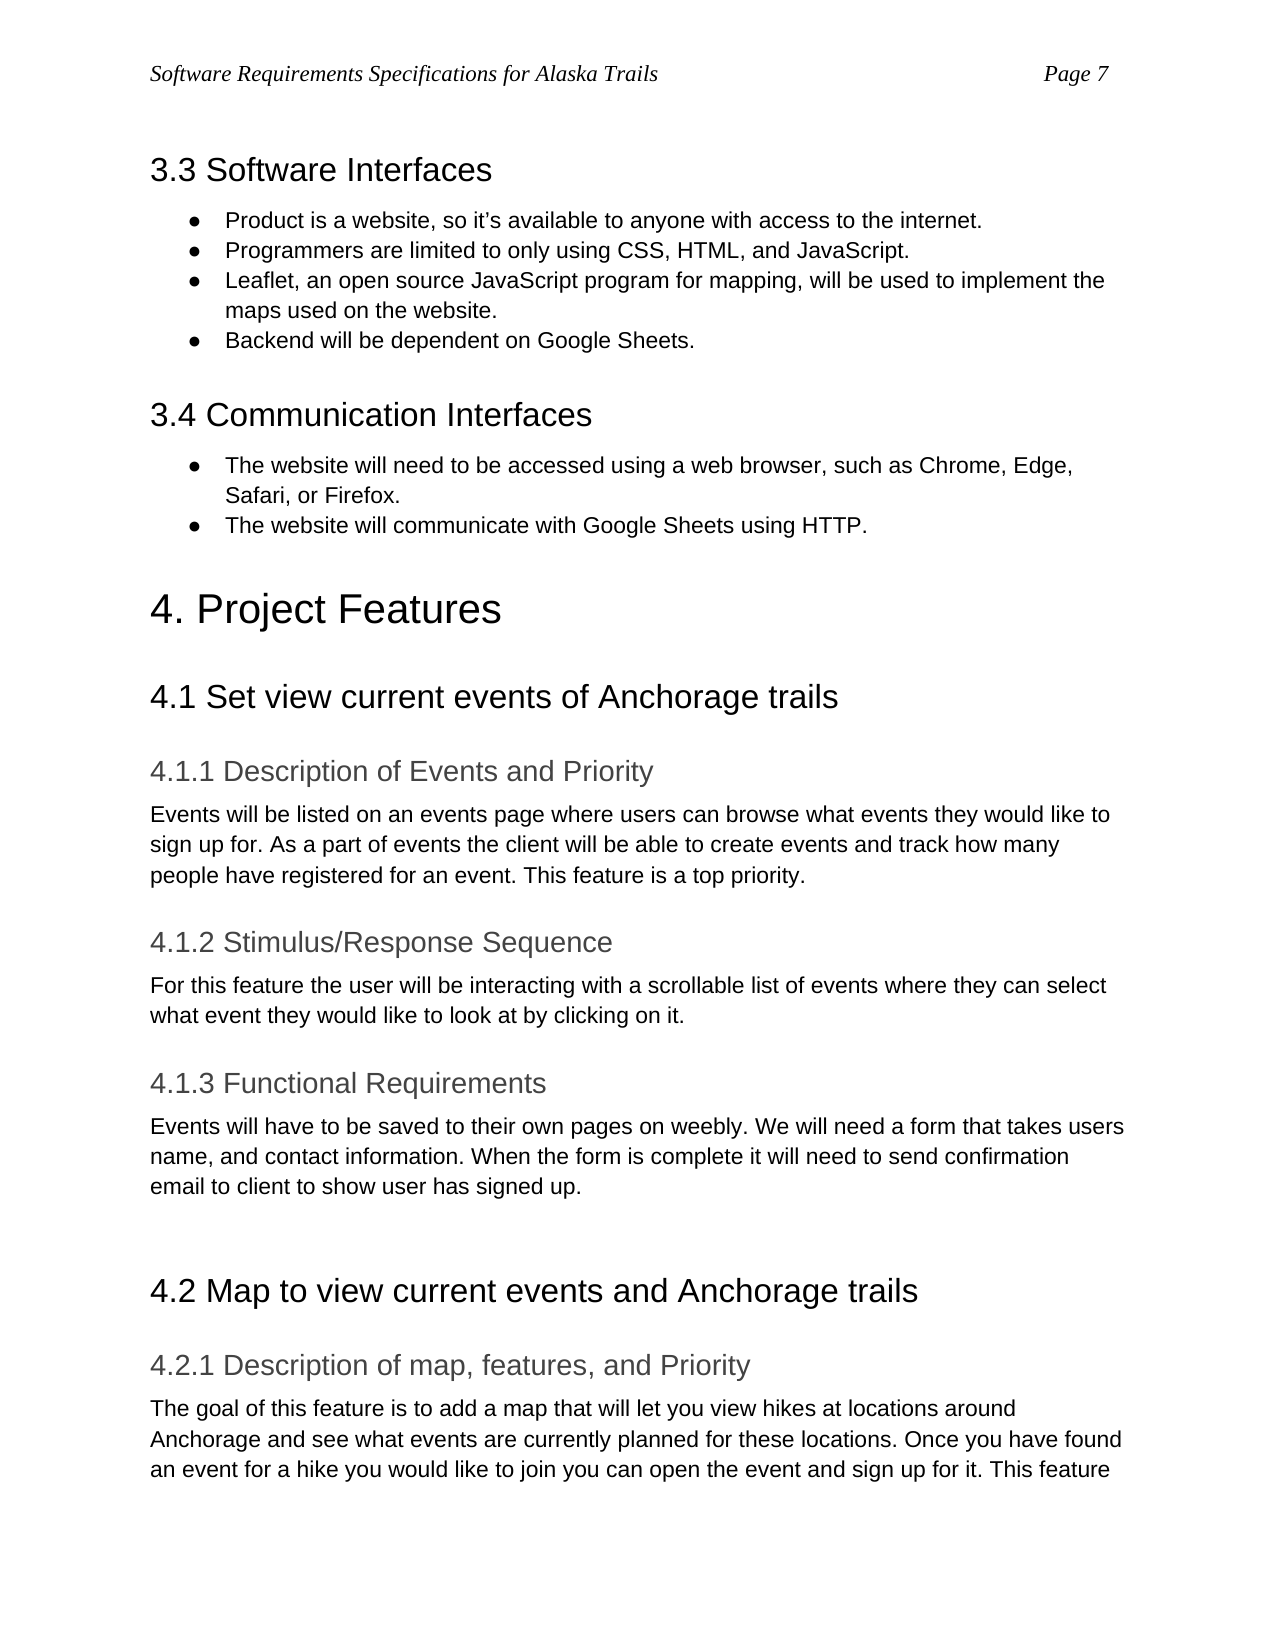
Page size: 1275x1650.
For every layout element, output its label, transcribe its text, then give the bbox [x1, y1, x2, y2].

subtitle 4.2.1 Description of map, features, and Priority [150, 1348, 1125, 1382]
list Backend will be dependent on Google Sheets. [187, 327, 1125, 354]
text Events will be listed on an events page where users can browse what events they would like to sign up for. As a part of events the client will be able to create events and track how many people have registered for an event. This feature is a top priority. [150, 801, 1125, 888]
subtitle 3.4 Communication Interfaces [150, 395, 1125, 434]
list Programmers are limited to only using CSS, HTML, and JavaScript. [187, 237, 1125, 263]
list Leaflet, an open source JavaScript program for mapping, will be used to implement the maps used on the website. [187, 267, 1125, 324]
subtitle 4. Project Features [150, 584, 1125, 632]
subtitle 4.1.1 Description of Events and Priority [150, 754, 1125, 788]
subtitle 3.3 Software Interfaces [150, 150, 1125, 188]
subtitle 4.1.2 Stimulus/Response Sequence [150, 925, 1125, 959]
subtitle 4.1 Set view current events of Anchorage trails [150, 677, 1125, 715]
subtitle 4.1.3 Functional Requirements [150, 1066, 1125, 1099]
subtitle 4.2 Map to view current events and Anchorage trails [150, 1271, 1125, 1309]
text The goal of this feature is to add a map that will let you view hikes at locations around Anchorage and see what events are currently planned for these locations. Once you have found an event for a hike you would like to join you can open the event and sign up for it. This feature [150, 1395, 1125, 1482]
list The website will communicate with Google Sheets using HTTP. [187, 512, 1125, 539]
list The website will need to be accessed using a web browser, such as Chrome, Edge, Safari, or Firefox. [187, 452, 1125, 508]
text Events will have to be saved to their own pages on weebly. We will need a form that takes users name, and contact information. When the form is complete it will need to send confirmation email to client to show user has signed up. [150, 1113, 1125, 1199]
text For this feature the user will be interacting with a scrollable list of events where they can select what event they would like to look at by clicking on it. [150, 972, 1125, 1028]
list Product is a website, so it’s available to anyone with access to the internet. [187, 207, 1125, 233]
